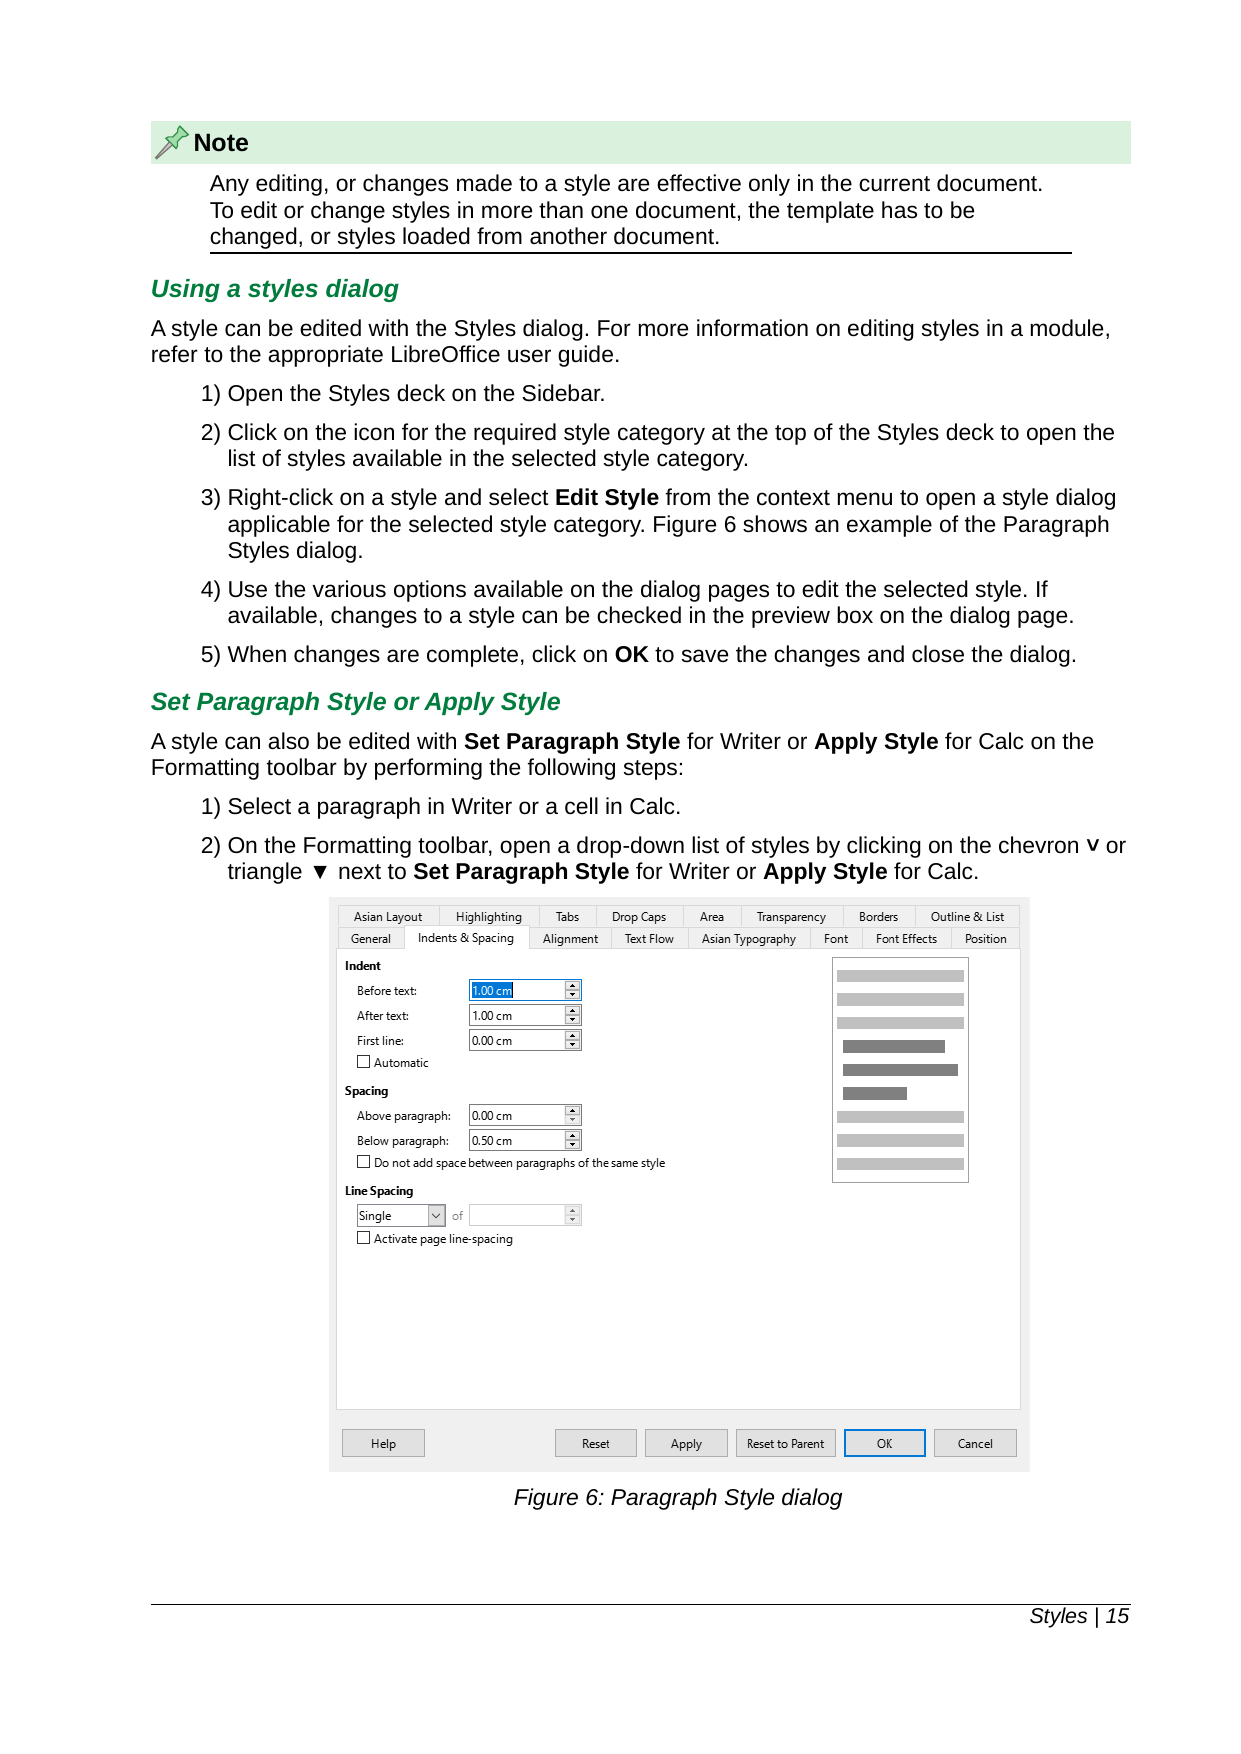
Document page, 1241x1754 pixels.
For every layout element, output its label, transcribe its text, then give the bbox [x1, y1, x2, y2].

list A style can also be edited with Set Paragraph Style for Writer or Apply Style for Calc on the Formatting toolbar by performing the following steps: [151, 728, 1131, 781]
picture [328, 897, 1030, 1472]
list Use the various options available on the dialog pages to edit the selected style. If available, changes to a style can be checked in the preview box on the dialog page. [227, 576, 1131, 628]
subtitle Note [151, 121, 1131, 164]
list Figure 6: Paragraph Style dialog [329, 1484, 1030, 1510]
list Click on the icon for the required style category at the top of the Styles deck to open the list of styles available in the selected style category. [227, 419, 1131, 472]
subtitle Using a styles dialog [151, 274, 1131, 302]
list On the Formatting toolbar, open a drop‑down list of styles by clicking on the chevron ˅ or triangle ▼ next to Set Paragraph Style for Writer or Apply Style for Calc. [227, 832, 1131, 885]
text Any editing, or changes made to a style are effective only in the current document. To edit or change styles in more than one document, the template has to be changed, or styles loaded from another document. [209, 170, 1072, 254]
list Right‑click on a style and select Edit Style from the context menu to open a style dialog applicable for the selected style category. Figure 6 shows an example of the Paragraph Styles dialog. [227, 484, 1131, 563]
list Open the Styles deck on the Sidebar. [227, 380, 1131, 406]
list A style can be edited with the Styles dialog. For more information on editing styles in a module, refer to the appropriate LibreOffice user guide. [151, 315, 1131, 368]
list When changes are complete, click on OK to save the changes and close the dialog. [227, 641, 1131, 667]
list Select a paragraph in Writer or a cell in Calc. [227, 793, 1131, 819]
subtitle Set Paragraph Style or Apply Style [151, 687, 1131, 716]
